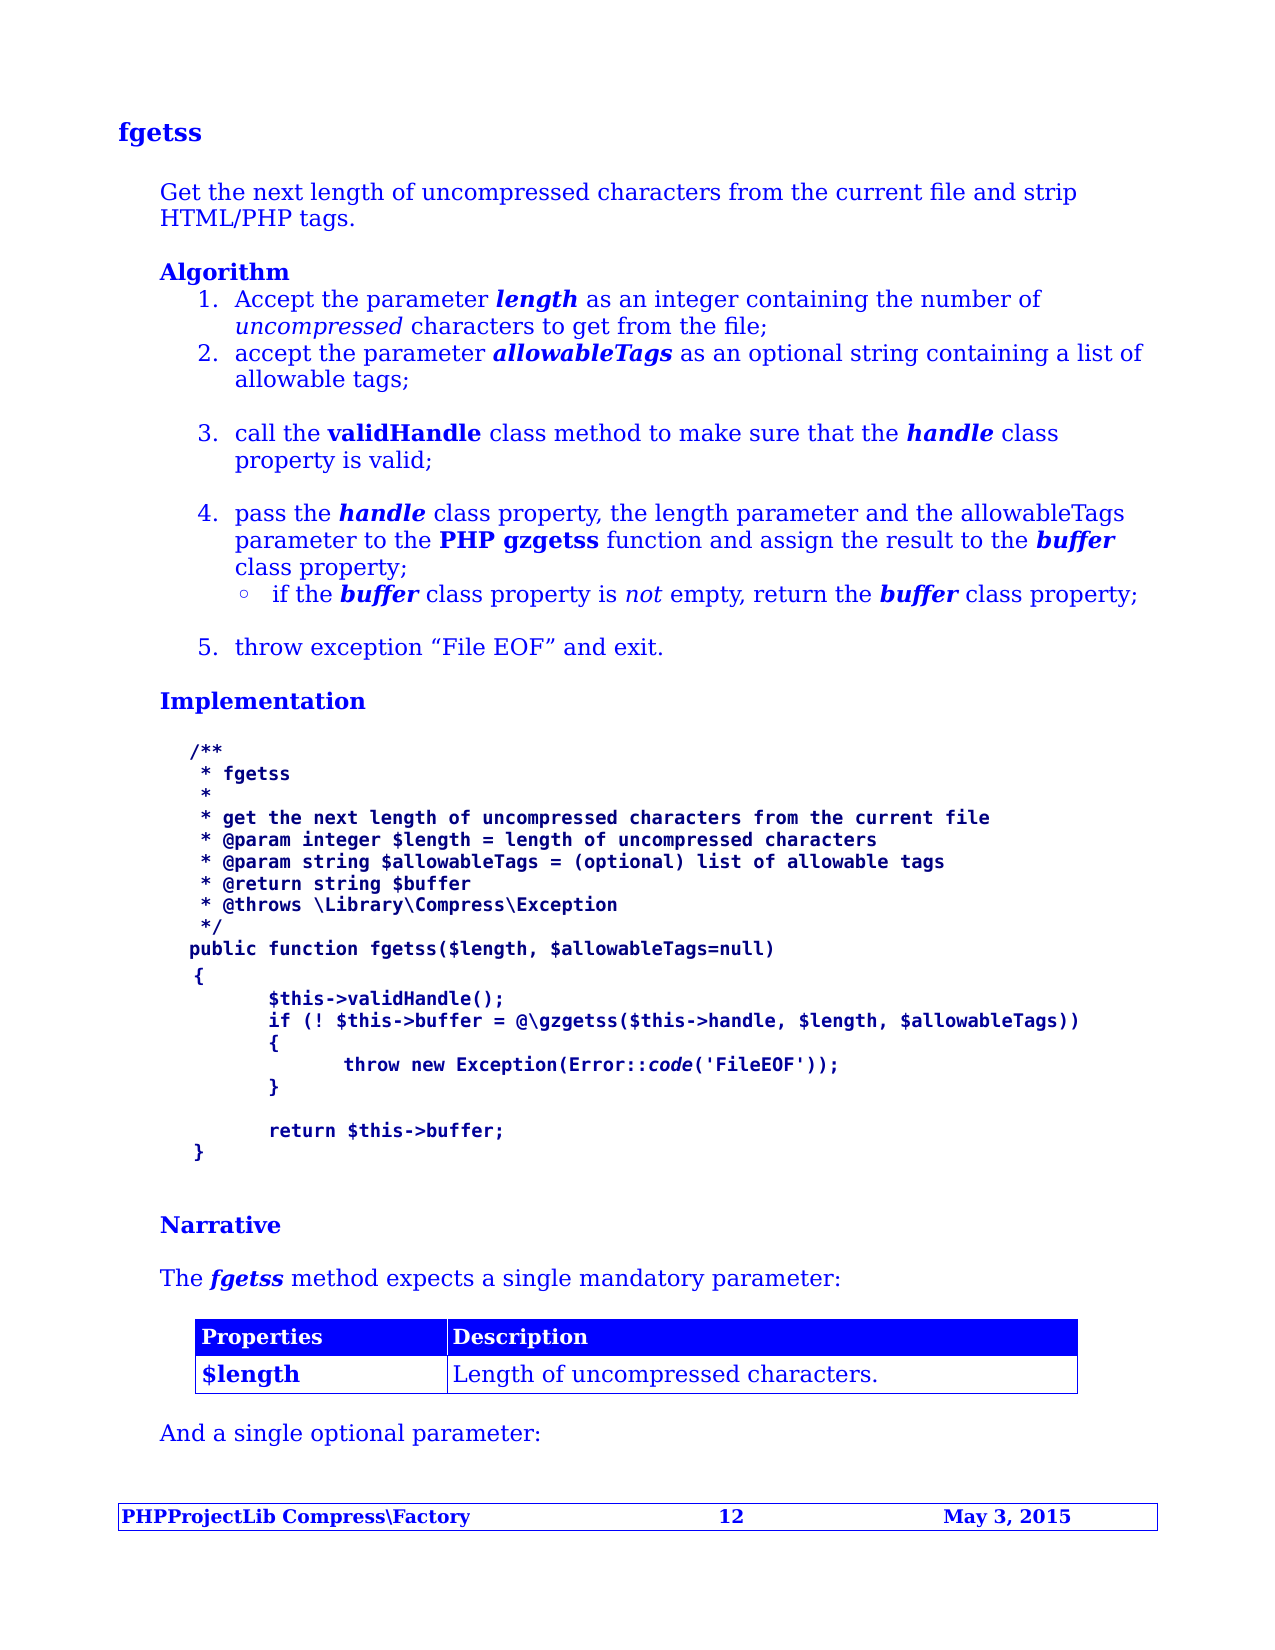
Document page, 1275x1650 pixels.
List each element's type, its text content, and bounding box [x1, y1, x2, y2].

table_header Properties [196, 1320, 447, 1355]
list * get the next length of uncompressed characters from the current file [189, 807, 1157, 829]
text } [118, 1076, 1157, 1098]
text Implementation [159, 688, 1157, 714]
text } [118, 1142, 1157, 1163]
list * @return string $buffer [189, 872, 1157, 894]
text Narrative [159, 1212, 1157, 1239]
list accept the parameter allowableTags as an optional string containing a list of allowable tags; [197, 339, 1157, 393]
text And a single optional parameter: [159, 1420, 1157, 1447]
list call the validHandle class method to make sure that the handle class property is valid; [197, 420, 1157, 473]
list * @param integer $length = length of uncompressed characters [189, 829, 1157, 851]
list * @param string $allowableTags = (optional) list of allowable tags [189, 851, 1157, 872]
text { [118, 960, 1157, 988]
list * fgetss [189, 763, 1157, 785]
text return $this->buffer; [118, 1120, 1157, 1142]
table_header Description [448, 1320, 1077, 1355]
text throw new Exception(Error::code('FileEOF')); [118, 1054, 1157, 1076]
table_cell Length of uncompressed characters. [448, 1356, 1077, 1393]
text Algorithm [159, 259, 1157, 286]
list throw exception “File EOF” and exit. [197, 634, 1157, 661]
list if the buffer class property is not empty, return the buffer class property; [234, 581, 1157, 608]
list public function fgetss($length, $allowableTags=null) [189, 938, 1157, 960]
text { [118, 1032, 1157, 1054]
list */ [189, 916, 1157, 938]
list Accept the parameter length as an integer containing the number of uncompressed characters to get from the file; [197, 286, 1157, 339]
text Get the next length of uncompressed characters from the current file and strip HTML/PHP tags. [159, 179, 1157, 232]
text $this->validHandle(); [118, 988, 1157, 1010]
list /** [189, 741, 1157, 763]
list * @throws \Library\Compress\Exception [189, 894, 1157, 916]
table_cell $length [196, 1356, 447, 1393]
list * [189, 785, 1157, 807]
list pass the handle class property, the length parameter and the allowableTags parameter to the PHP gzgetss function and assign the result to the buffer class property; [197, 500, 1157, 581]
text The fgetss method expects a single mandatory parameter: [159, 1266, 1157, 1292]
title fgetss [118, 118, 1157, 147]
text if (! $this->buffer = @\gzgetss($this->handle, $length, $allowableTags)) [118, 1010, 1157, 1032]
